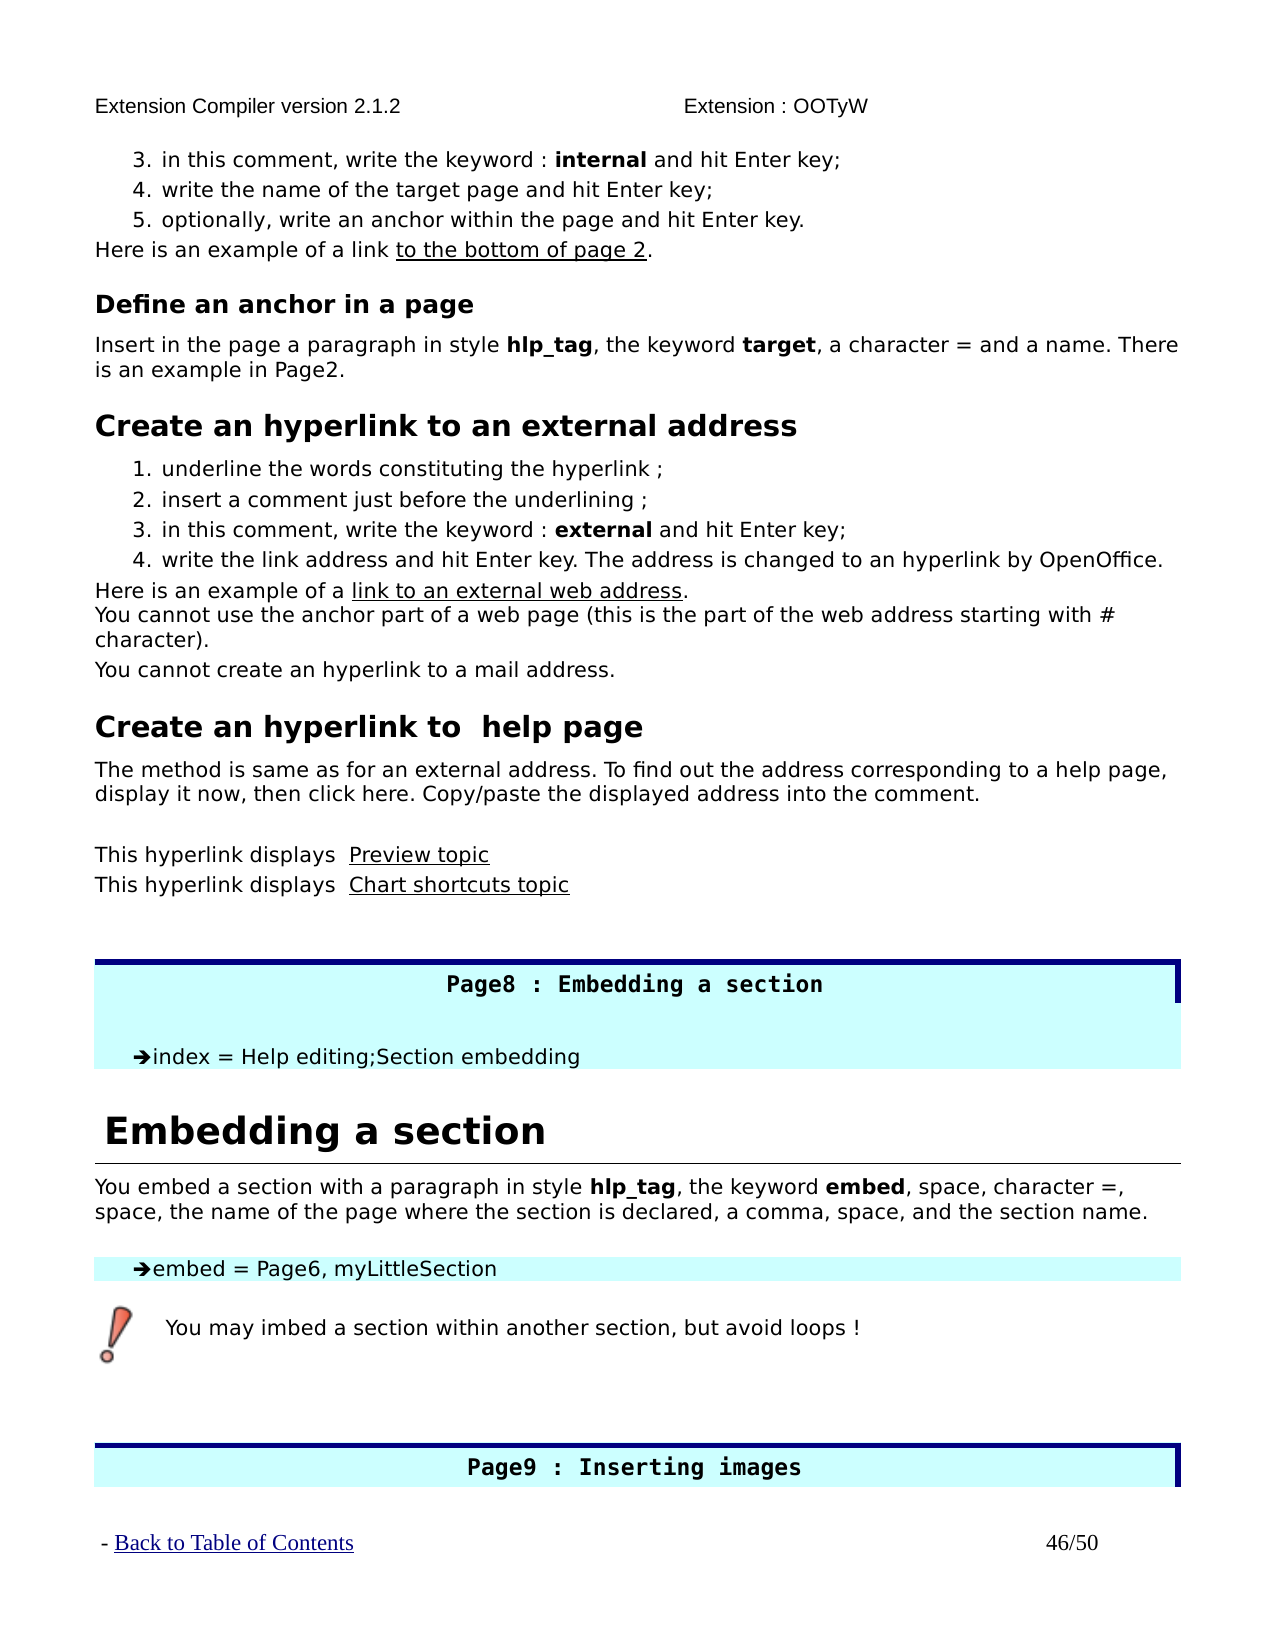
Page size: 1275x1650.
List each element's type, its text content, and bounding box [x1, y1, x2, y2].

text Create an hyperlink to an external address [94, 410, 1181, 444]
text You cannot create an hyperlink to a mail address. [94, 658, 1181, 682]
list in this comment, write the keyword : internal and hit Enter key; [132, 147, 1181, 172]
text Insert in the page a paragraph in style hlp_tag, the keyword target, a character = and a name. There is an example in Page2. [94, 333, 1181, 382]
list index = Help editing;Section embedding [94, 1045, 1181, 1069]
text Page8 : Embedding a section [94, 960, 1175, 1003]
text This hyperlink displays Preview topic [94, 843, 1181, 867]
text Here is an example of a link to an external web address. You cannot use the anchor part of a web page (this is the part of the web address starting with # character). [94, 578, 1181, 652]
list You may imbed a section within another section, but avoid loops ! [94, 1299, 1181, 1372]
list write the link address and hit Enter key. The address is changed to an hyperlink by OpenOffice. [132, 548, 1181, 573]
list write the name of the target page and hit Enter key; [132, 178, 1181, 202]
list insert a comment just before the underlining ; [132, 488, 1181, 512]
list underline the words constituting the hyperlink ; [132, 457, 1181, 482]
text Embedding a section [94, 1100, 1181, 1163]
text The method is same as for an external address. To find out the address corresponding to a help page, display it now, then click here. Copy/paste the displayed address into the comment. [94, 757, 1181, 806]
text This hyperlink displays Chart shortcuts topic [94, 873, 1181, 897]
text Create an hyperlink to help page [94, 710, 1181, 744]
text Here is an example of a link to the bottom of page 2. [94, 238, 1181, 263]
text Page9 : Inserting images [94, 1444, 1175, 1487]
list embed = Page6, myLittleSection [94, 1257, 1181, 1281]
list in this comment, write the keyword : external and hit Enter key; [132, 518, 1181, 542]
text You embed a section with a paragraph in style hlp_tag, the keyword embed, space, character =, space, the name of the page where the section is declared, a comma, space, and the section name. [94, 1175, 1181, 1224]
picture [95, 1299, 138, 1371]
text Define an anchor in a page [94, 291, 1181, 319]
list optionally, write an anchor within the page and hit Enter key. [132, 208, 1181, 233]
